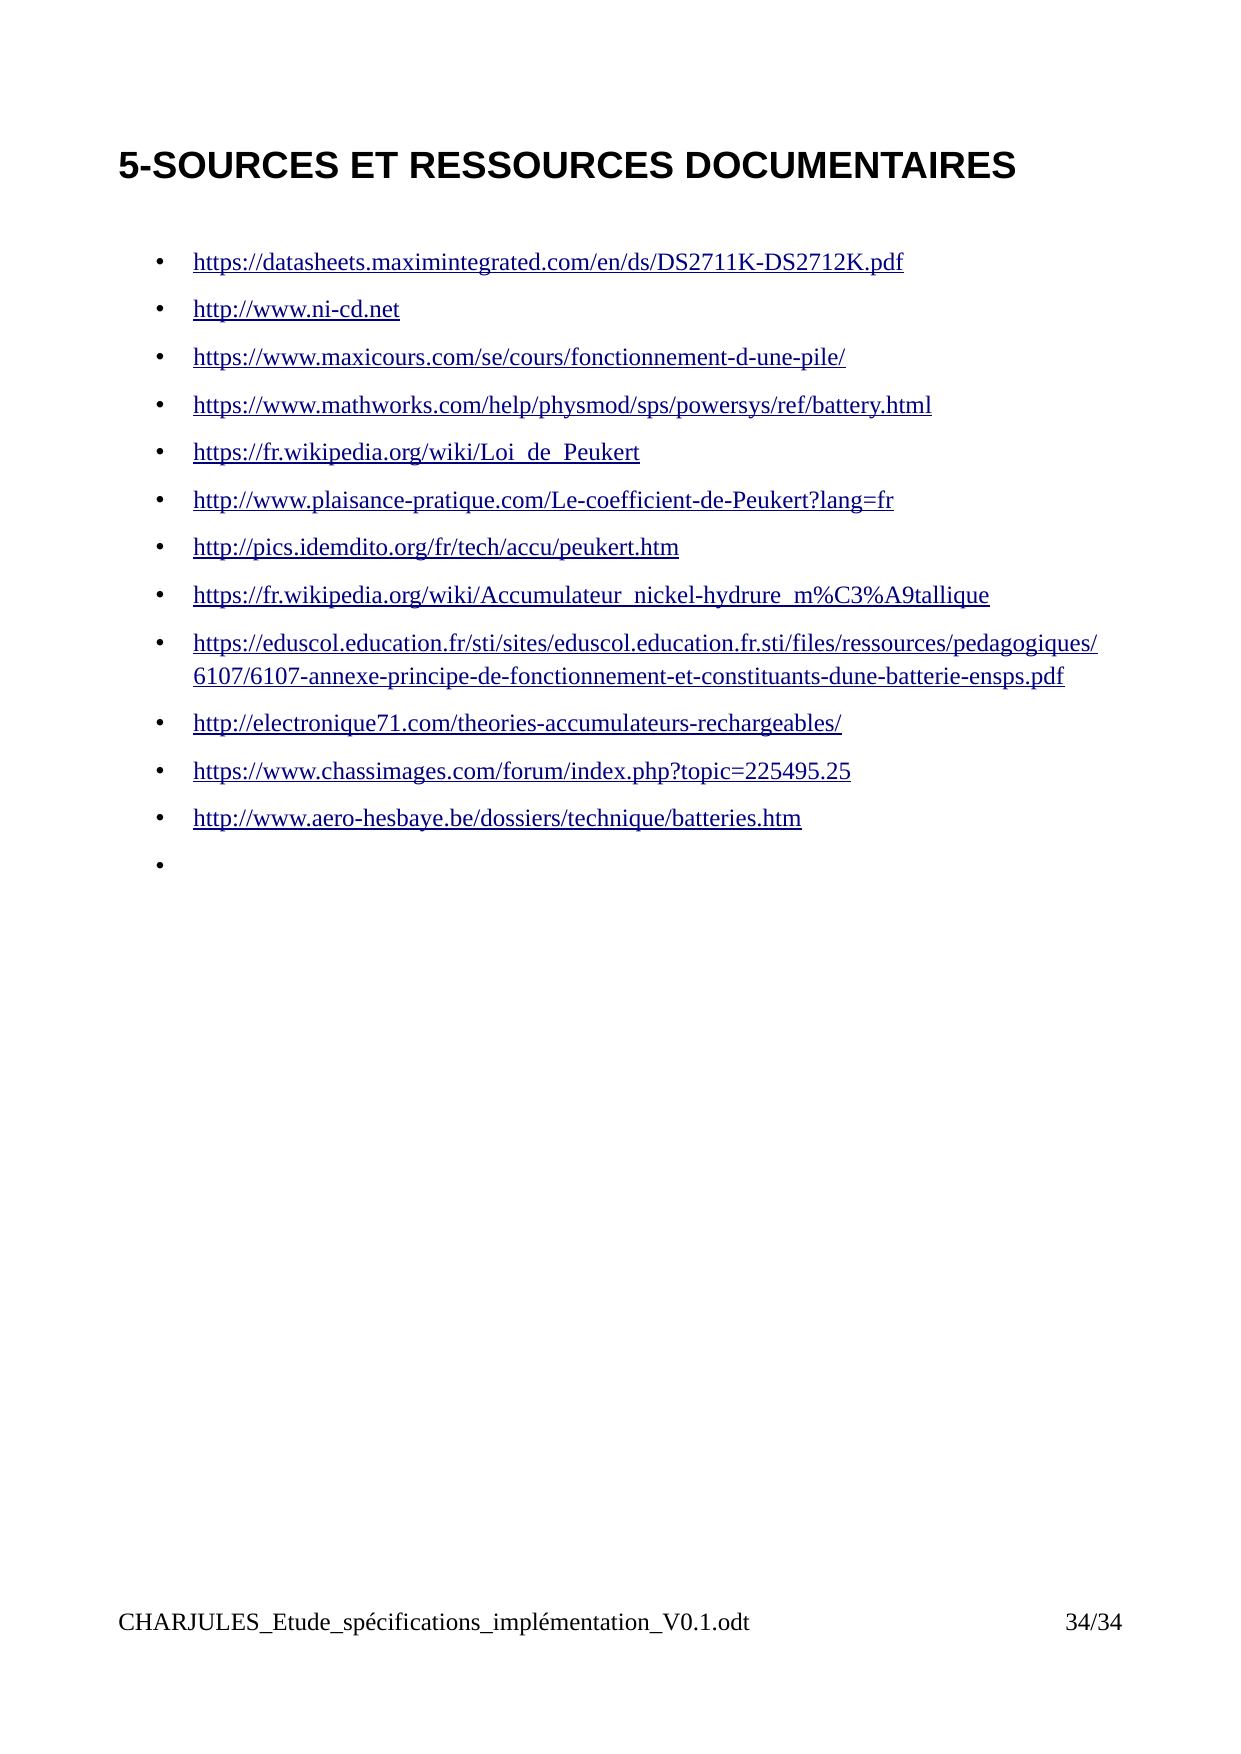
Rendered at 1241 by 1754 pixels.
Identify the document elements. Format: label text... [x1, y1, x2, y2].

list https://www.maxicours.com/se/cours/fonctionnement-d-une-pile/ [156, 342, 1122, 371]
list http://www.aero-hesbaye.be/dossiers/technique/batteries.htm [156, 803, 1122, 832]
list https://www.chassimages.com/forum/index.php?topic=225495.25 [156, 756, 1122, 785]
list http://pics.idemdito.org/fr/tech/accu/peukert.htm [156, 532, 1122, 561]
list https://www.mathworks.com/help/physmod/sps/powersys/ref/battery.html [156, 390, 1122, 418]
list https://datasheets.maximintegrated.com/en/ds/DS2711K-DS2712K.pdf [156, 247, 1122, 276]
subtitle 5-SOURCES ET RESSOURCES DOCUMENTAIRES [118, 143, 1122, 187]
list http://www.plaisance-pratique.com/Le-coefficient-de-Peukert?lang=fr [156, 485, 1122, 514]
list http://www.ni-cd.net [156, 294, 1122, 323]
list https://eduscol.education.fr/sti/sites/eduscol.education.fr.sti/files/ressources/pedagogiques/6107/6107-annexe-principe-de-fonctionnement-et-constituants-dune-batterie-ensps.pdf [156, 628, 1122, 689]
list https://fr.wikipedia.org/wiki/Loi_de_Peukert [156, 437, 1122, 466]
list https://fr.wikipedia.org/wiki/Accumulateur_nickel-hydrure_m%C3%A9tallique [156, 580, 1122, 609]
list http://electronique71.com/theories-accumulateurs-rechargeables/ [156, 708, 1122, 737]
